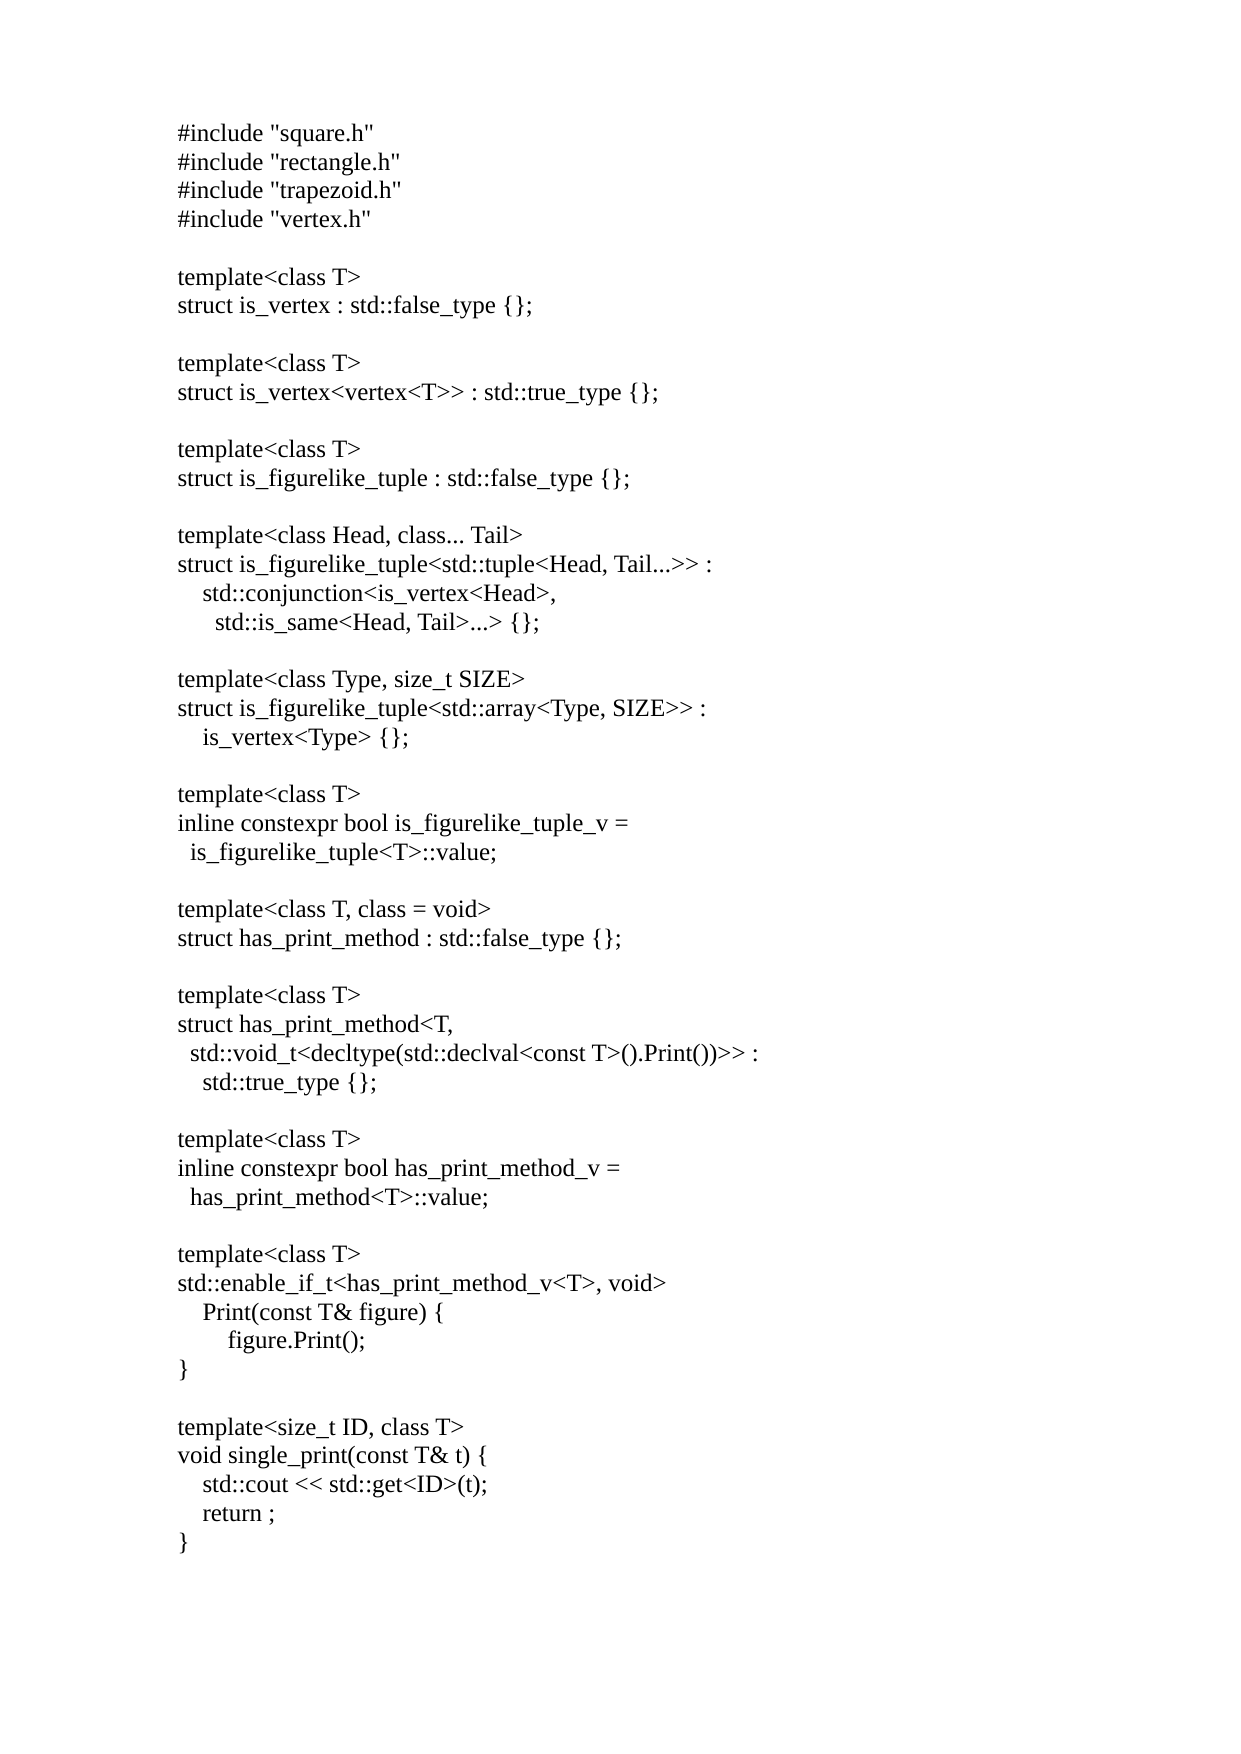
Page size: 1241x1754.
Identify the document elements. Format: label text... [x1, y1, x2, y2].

text return ; [177, 1498, 1152, 1527]
text } [177, 1527, 1152, 1556]
text struct is_figurelike_tuple : std::false_type {}; [177, 463, 1152, 492]
text std::is_same<Head, Tail>...> {}; [177, 607, 1152, 636]
text std::true_type {}; [177, 1067, 1152, 1096]
text std::conjunction<is_vertex<Head>, [177, 578, 1152, 607]
text template<size_t ID, class T> [177, 1412, 1152, 1441]
text template<class T> [177, 779, 1152, 808]
text #include "vertex.h" [177, 204, 1152, 233]
text template<class T> [177, 262, 1152, 291]
text template<class T> [177, 1239, 1152, 1268]
text template<class Head, class... Tail> [177, 521, 1152, 549]
text } [177, 1354, 1152, 1383]
text figure.Print(); [177, 1326, 1152, 1354]
text is_vertex<Type> {}; [177, 722, 1152, 751]
text std::void_t<decltype(std::declval<const T>().Print())>> : [177, 1038, 1152, 1067]
text inline constexpr bool is_figurelike_tuple_v = [177, 808, 1152, 837]
text struct has_print_method : std::false_type {}; [177, 923, 1152, 952]
text is_figurelike_tuple<T>::value; [177, 837, 1152, 866]
text inline constexpr bool has_print_method_v = [177, 1153, 1152, 1182]
text struct is_figurelike_tuple<std::array<Type, SIZE>> : [177, 693, 1152, 722]
text template<class T> [177, 434, 1152, 463]
text template<class T, class = void> [177, 894, 1152, 923]
text std::cout << std::get<ID>(t); [177, 1469, 1152, 1498]
text void single_print(const T& t) { [177, 1441, 1152, 1469]
text struct is_vertex : std::false_type {}; [177, 291, 1152, 319]
text struct is_figurelike_tuple<std::tuple<Head, Tail...>> : [177, 549, 1152, 578]
text has_print_method<T>::value; [177, 1182, 1152, 1211]
text #include "trapezoid.h" [177, 176, 1152, 204]
text #include "rectangle.h" [177, 147, 1152, 176]
text template<class T> [177, 348, 1152, 377]
text template<class Type, size_t SIZE> [177, 664, 1152, 693]
text #include "square.h" [177, 118, 1152, 147]
text template<class T> [177, 1124, 1152, 1153]
text Print(const T& figure) { [177, 1297, 1152, 1326]
text struct is_vertex<vertex<T>> : std::true_type {}; [177, 377, 1152, 406]
text template<class T> [177, 981, 1152, 1009]
text std::enable_if_t<has_print_method_v<T>, void> [177, 1268, 1152, 1297]
text struct has_print_method<T, [177, 1009, 1152, 1038]
